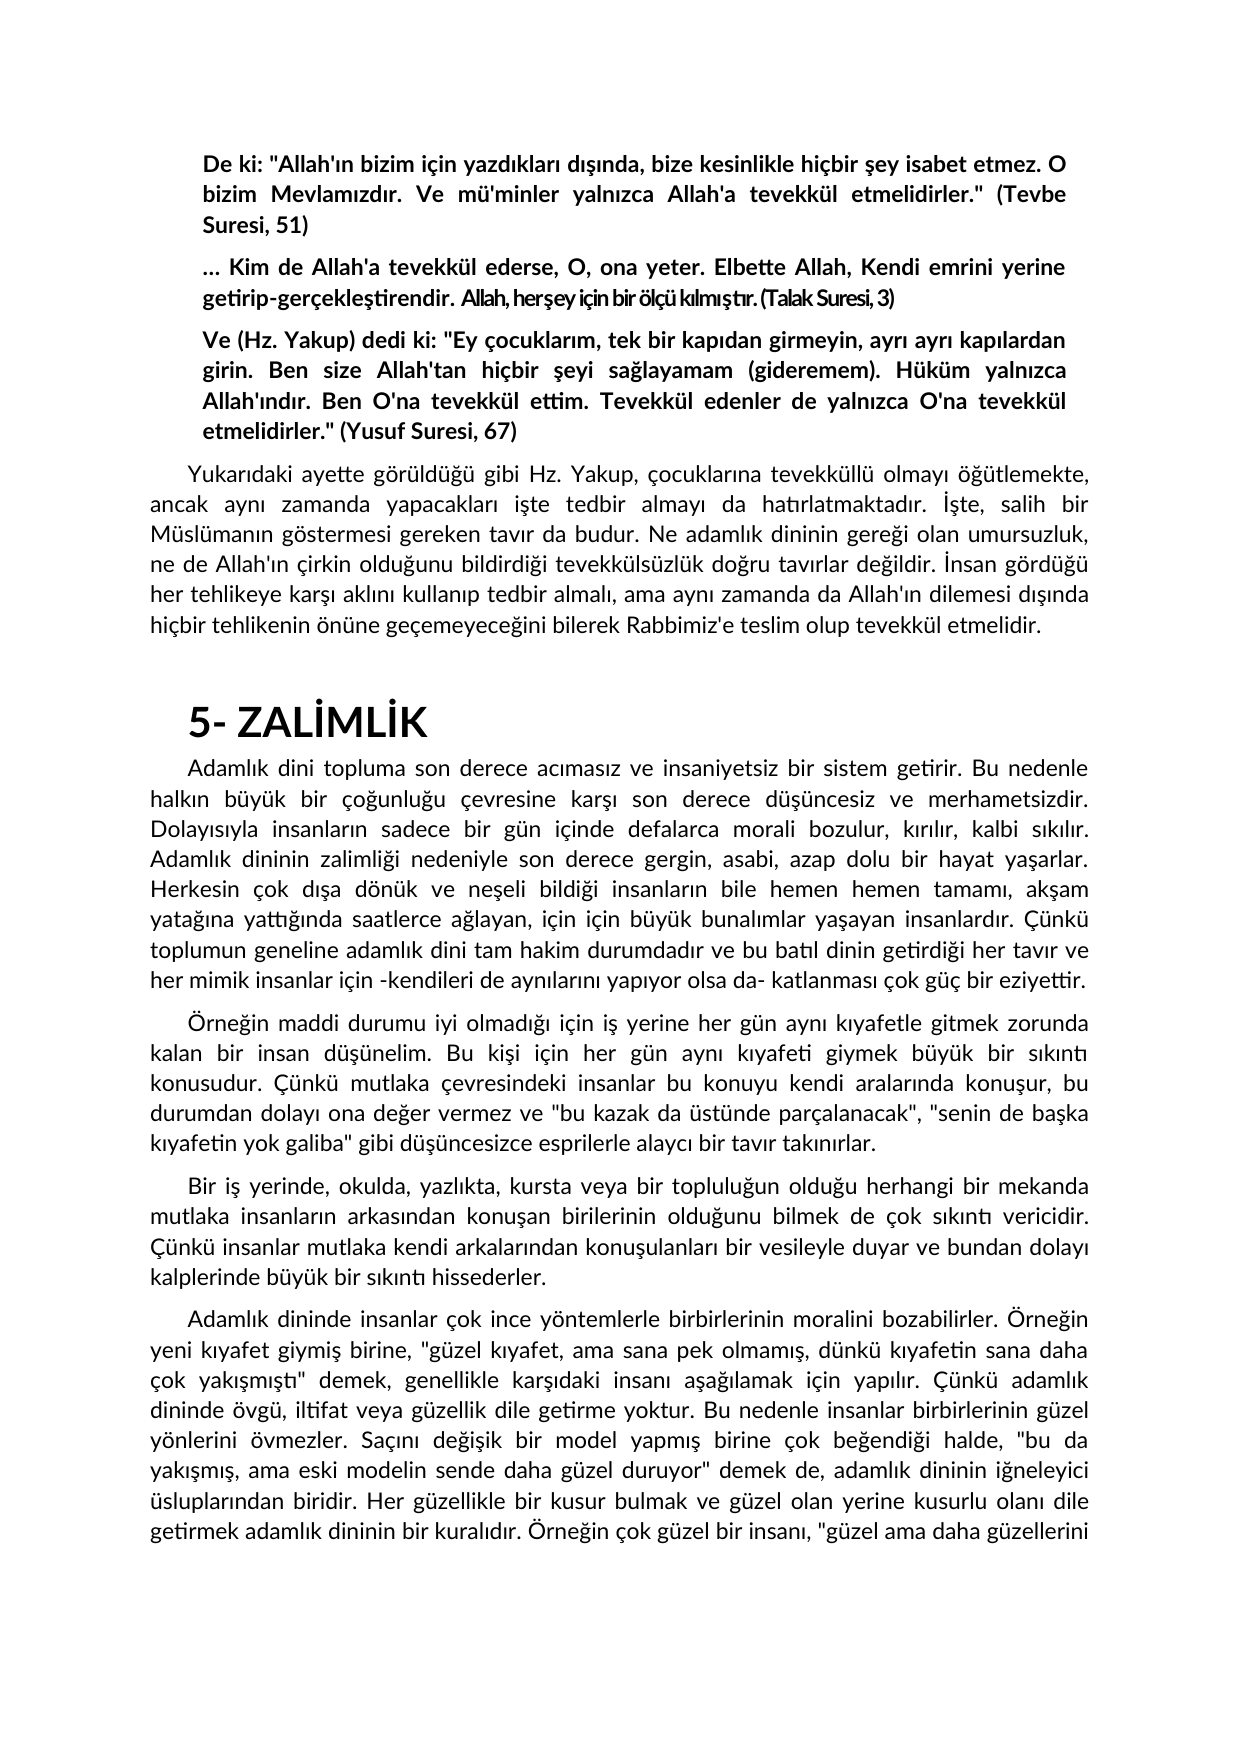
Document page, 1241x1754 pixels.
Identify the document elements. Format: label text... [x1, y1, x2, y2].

text Ve (Hz. Yakup) dedi ki: "Ey çocuklarım, tek bir kapıdan girmeyin, ayrı ayrı kapılardan girin. Ben size Allah'tan hiçbir şeyi sağlayamam (gideremem). Hüküm yalnızca Allah'ındır. Ben O'na tevekkül ettim. Tevekkül edenler de yalnızca O'na tevekkül etmelidirler." (Yusuf Suresi, 67) [202, 326, 1068, 444]
text Adamlık dininde insanlar çok ince yöntemlerle birbirlerinin moralini bozabilirler. Örneğin yeni kıyafet giymiş birine, "güzel kıyafet, ama sana pek olmamış, dünkü kıyafetin sana daha çok yakışmıştı" demek, genellikle karşıdaki insanı aşağılamak için yapılır. Çünkü adamlık dininde övgü, iltifat veya güzellik dile getirme yoktur. Bu nedenle insanlar birbirlerinin güzel yönlerini övmezler. Saçını değişik bir model yapmış birine çok beğendiği halde, "bu da yakışmış, ama eski modelin sende daha güzel duruyor" demek de, adamlık dininin iğneleyici üsluplarından biridir. Her güzellikle bir kusur bulmak ve güzel olan yerine kusurlu olanı dile getirmek adamlık dininin bir kuralıdır. Örneğin çok güzel bir insanı, "güzel ama daha güzellerini [150, 1305, 1090, 1544]
text Örneğin maddi durumu iyi olmadığı için iş yerine her gün aynı kıyafetle gitmek zorunda kalan bir insan düşünelim. Bu kişi için her gün aynı kıyafeti giymek büyük bir sıkıntı konusudur. Çünkü mutlaka çevresindeki insanlar bu konuyu kendi aralarında konuşur, bu durumdan dolayı ona değer vermez ve "bu kazak da üstünde parçalanacak", "senin de başka kıyafetin yok galiba" gibi düşüncesizce esprilerle alaycı bir tavır takınırlar. [150, 1008, 1090, 1157]
text … Kim de Allah'a tevekkül ederse, O, ona yeter. Elbette Allah, Kendi emrini yerine getirip-gerçekleştirendir. Allah, herşey için bir ölçü kılmıştır. (Talak Suresi, 3) [202, 253, 1068, 311]
text Yukarıdaki ayette görüldüğü gibi Hz. Yakup, çocuklarına tevekküllü olmayı öğütlemekte, ancak aynı zamanda yapacakları işte tedbir almayı da hatırlatmaktadır. İşte, salih bir Müslümanın göstermesi gereken tavır da budur. Ne adamlık dininin gereği olan umursuzluk, ne de Allah'ın çirkin olduğunu bildirdiği tevekkülsüzlük doğru tavırlar değildir. İnsan gördüğü her tehlikeye karşı aklını kullanıp tedbir almalı, ama aynı zamanda da Allah'ın dilemesi dışında hiçbir tehlikenin önüne geçemeyeceğini bilerek Rabbimiz'e teslim olup tevekkül etmelidir. [150, 459, 1090, 638]
text De ki: "Allah'ın bizim için yazdıkları dışında, bize kesinlikle hiçbir şey isabet etmez. O bizim Mevlamızdır. Ve mü'minler yalnızca Allah'a tevekkül etmelidirler." (Tevbe Suresi, 51) [202, 150, 1068, 238]
text Adamlık dini topluma son derece acımasız ve insaniyetsiz bir sistem getirir. Bu nedenle halkın büyük bir çoğunluğu çevresine karşı son derece düşüncesiz ve merhametsizdir. Dolayısıyla insanların sadece bir gün içinde defalarca morali bozulur, kırılır, kalbi sıkılır. Adamlık dininin zalimliği nedeniyle son derece gergin, asabi, azap dolu bir hayat yaşarlar. Herkesin çok dışa dönük ve neşeli bildiği insanların bile hemen hemen tamamı, akşam yatağına yattığında saatlerce ağlayan, için için büyük bunalımlar yaşayan insanlardır. Çünkü toplumun geneline adamlık dini tam hakim durumdadır ve bu batıl dinin getirdiği her tavır ve her mimik insanlar için -kendileri de aynılarını yapıyor olsa da- katlanması çok güç bir eziyettir. [150, 754, 1090, 993]
subtitle 5- ZALİMLİK [187, 696, 1090, 746]
text Bir iş yerinde, okulda, yazlıkta, kursta veya bir topluluğun olduğu herhangi bir mekanda mutlaka insanların arkasından konuşan birilerinin olduğunu bilmek de çok sıkıntı vericidir. Çünkü insanlar mutlaka kendi arkalarından konuşulanları bir vesileyle duyar ve bundan dolayı kalplerinde büyük bir sıkıntı hissederler. [150, 1172, 1090, 1290]
